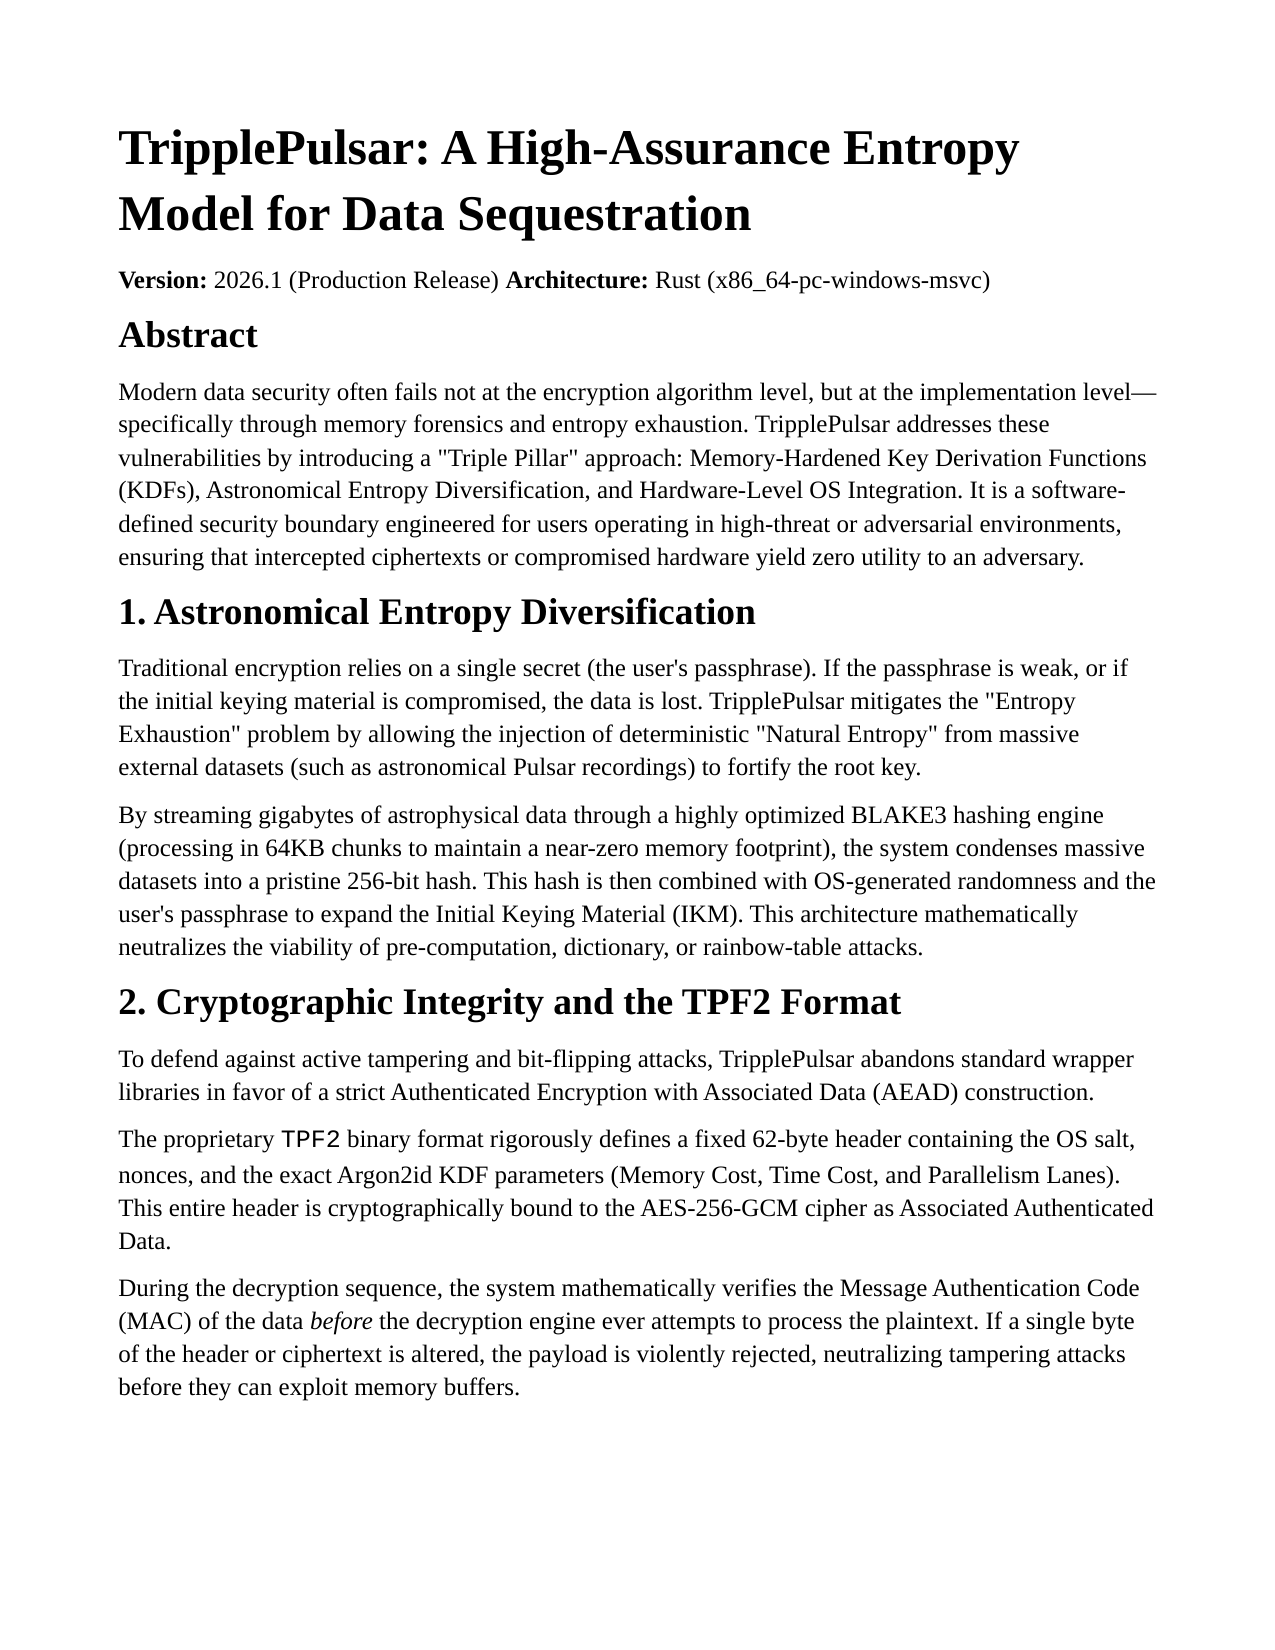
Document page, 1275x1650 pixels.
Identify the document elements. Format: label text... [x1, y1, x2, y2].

text Traditional encryption relies on a single secret (the user's passphrase). If the passphrase is weak, or if the initial keying material is compromised, the data is lost. TripplePulsar mitigates the "Entropy Exhaustion" problem by allowing the injection of deterministic "Natural Entropy" from massive external datasets (such as astronomical Pulsar recordings) to fortify the root key. [118, 653, 1157, 781]
text Modern data security often fails not at the encryption algorithm level, but at the implementation level—specifically through memory forensics and entropy exhaustion. TripplePulsar addresses these vulnerabilities by introducing a "Triple Pillar" approach: Memory-Hardened Key Derivation Functions (KDFs), Astronomical Entropy Diversification, and Hardware-Level OS Integration. It is a software-defined security boundary engineered for users operating in high-threat or adversarial environments, ensuring that intercepted ciphertexts or compromised hardware yield zero utility to an adversary. [118, 377, 1157, 570]
text During the decryption sequence, the system mathematically verifies the Message Authentication Code (MAC) of the data before the decryption engine ever attempts to process the plaintext. If a single byte of the header or ciphertext is altered, the payload is violently rejected, neutralizing tampering attacks before they can exploit memory buffers. [118, 1273, 1157, 1401]
subtitle 1. Astronomical Entropy Diversification [118, 589, 1157, 632]
text Version: 2026.1 (Production Release) Architecture: Rust (x86_64-pc-windows-msvc) [118, 265, 1157, 293]
text To defend against active tampering and bit-flipping attacks, TripplePulsar abandons standard wrapper libraries in favor of a strict Authenticated Encryption with Associated Data (AEAD) construction. [118, 1044, 1157, 1106]
subtitle Abstract [118, 312, 1157, 356]
text By streaming gigabytes of astrophysical data through a highly optimized BLAKE3 hashing engine (processing in 64KB chunks to maintain a near-zero memory footprint), the system condenses massive datasets into a pristine 256-bit hash. This hash is then combined with OS-generated randomness and the user's passphrase to expand the Initial Keying Material (IKM). This architecture mathematically neutralizes the viability of pre-computation, dictionary, or rainbow-table attacks. [118, 800, 1157, 961]
subtitle 2. Cryptographic Integrity and the TPF2 Format [118, 980, 1157, 1023]
subtitle TripplePulsar: A High-Assurance Entropy Model for Data Sequestration [118, 118, 1157, 242]
text The proprietary TPF2 binary format rigorously defines a fixed 62-byte header containing the OS salt, nonces, and the exact Argon2id KDF parameters (Memory Cost, Time Cost, and Parallelism Lanes). This entire header is cryptographically bound to the AES-256-GCM cipher as Associated Authenticated Data. [118, 1124, 1157, 1254]
